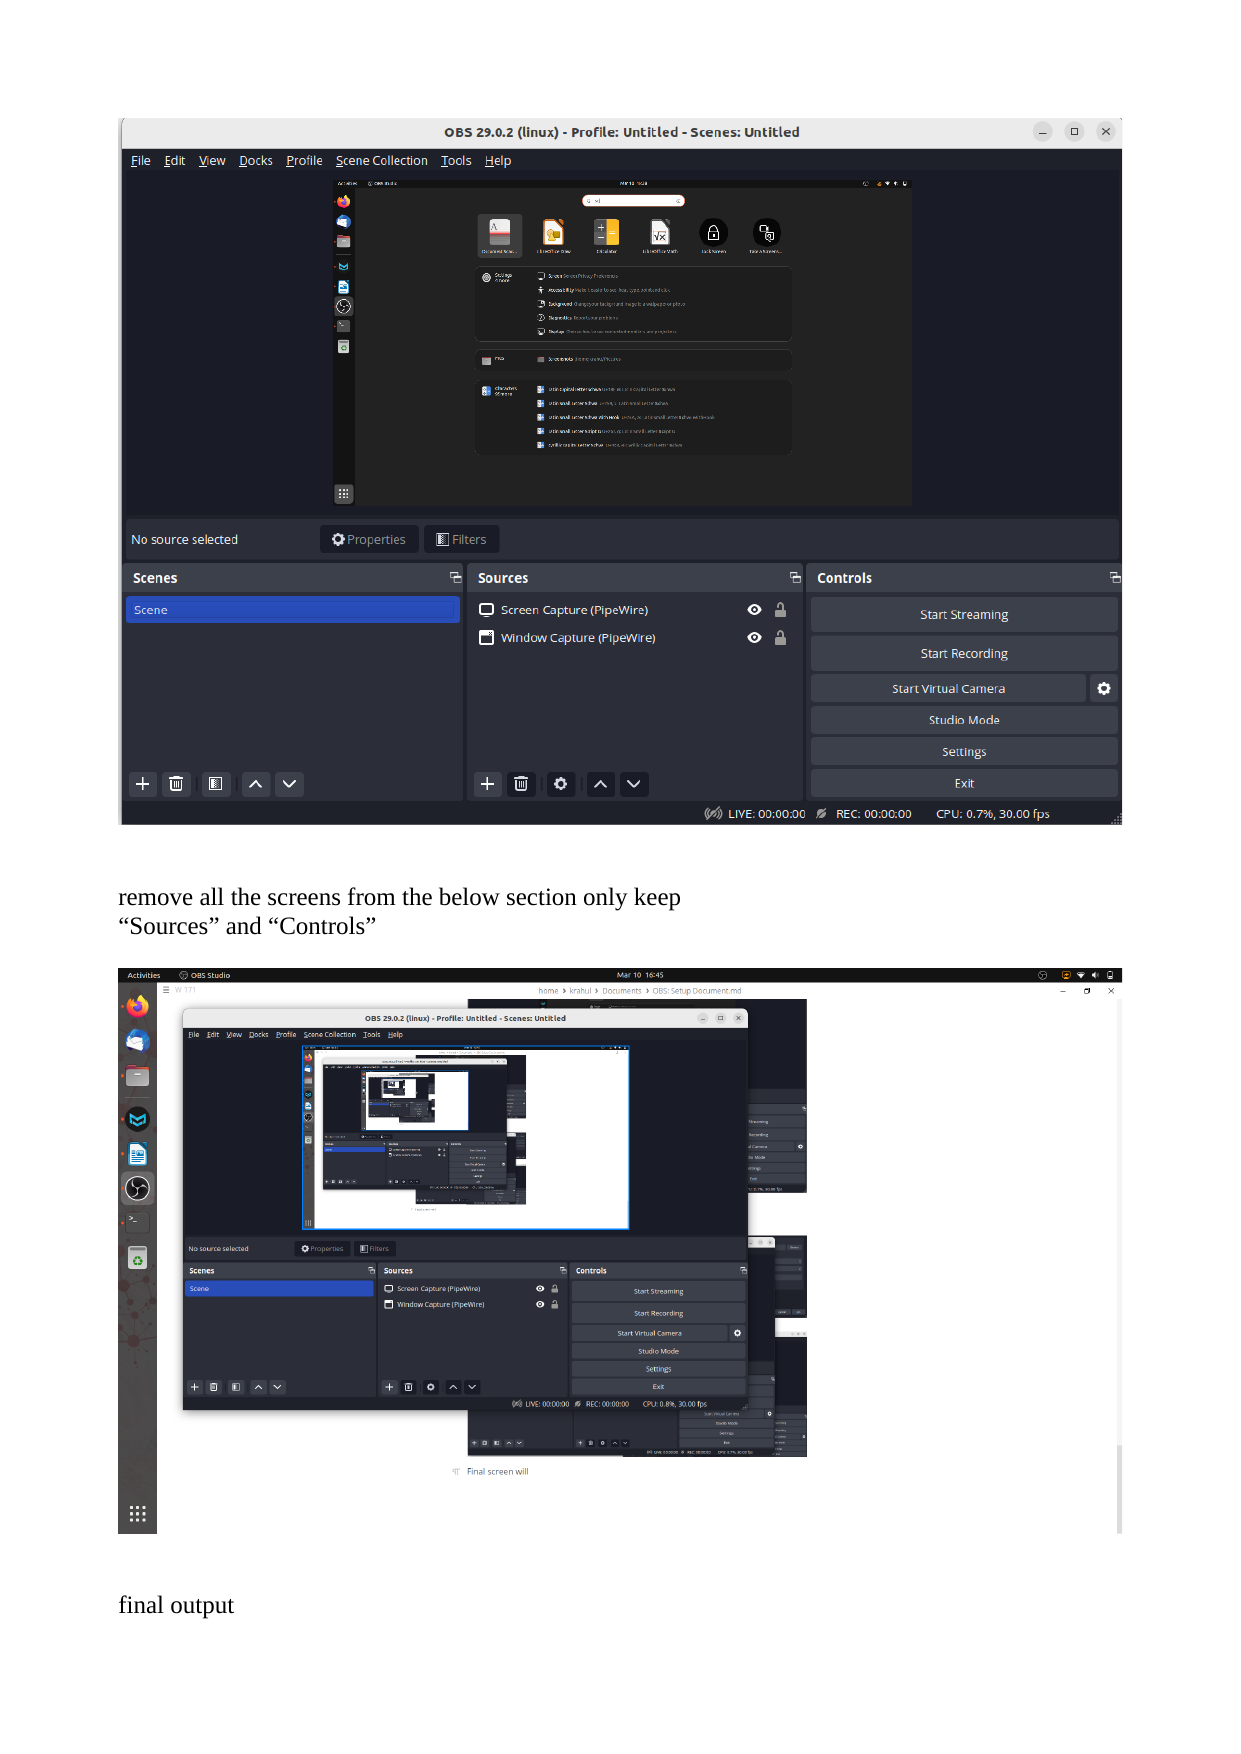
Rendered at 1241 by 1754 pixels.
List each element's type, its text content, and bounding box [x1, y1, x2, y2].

picture [118, 968, 1123, 1534]
text final output [118, 1591, 1122, 1619]
picture [118, 118, 1123, 825]
text remove all the screens from the below section only keep [118, 882, 1122, 911]
text “Sources” and “Controls” [118, 911, 1122, 940]
